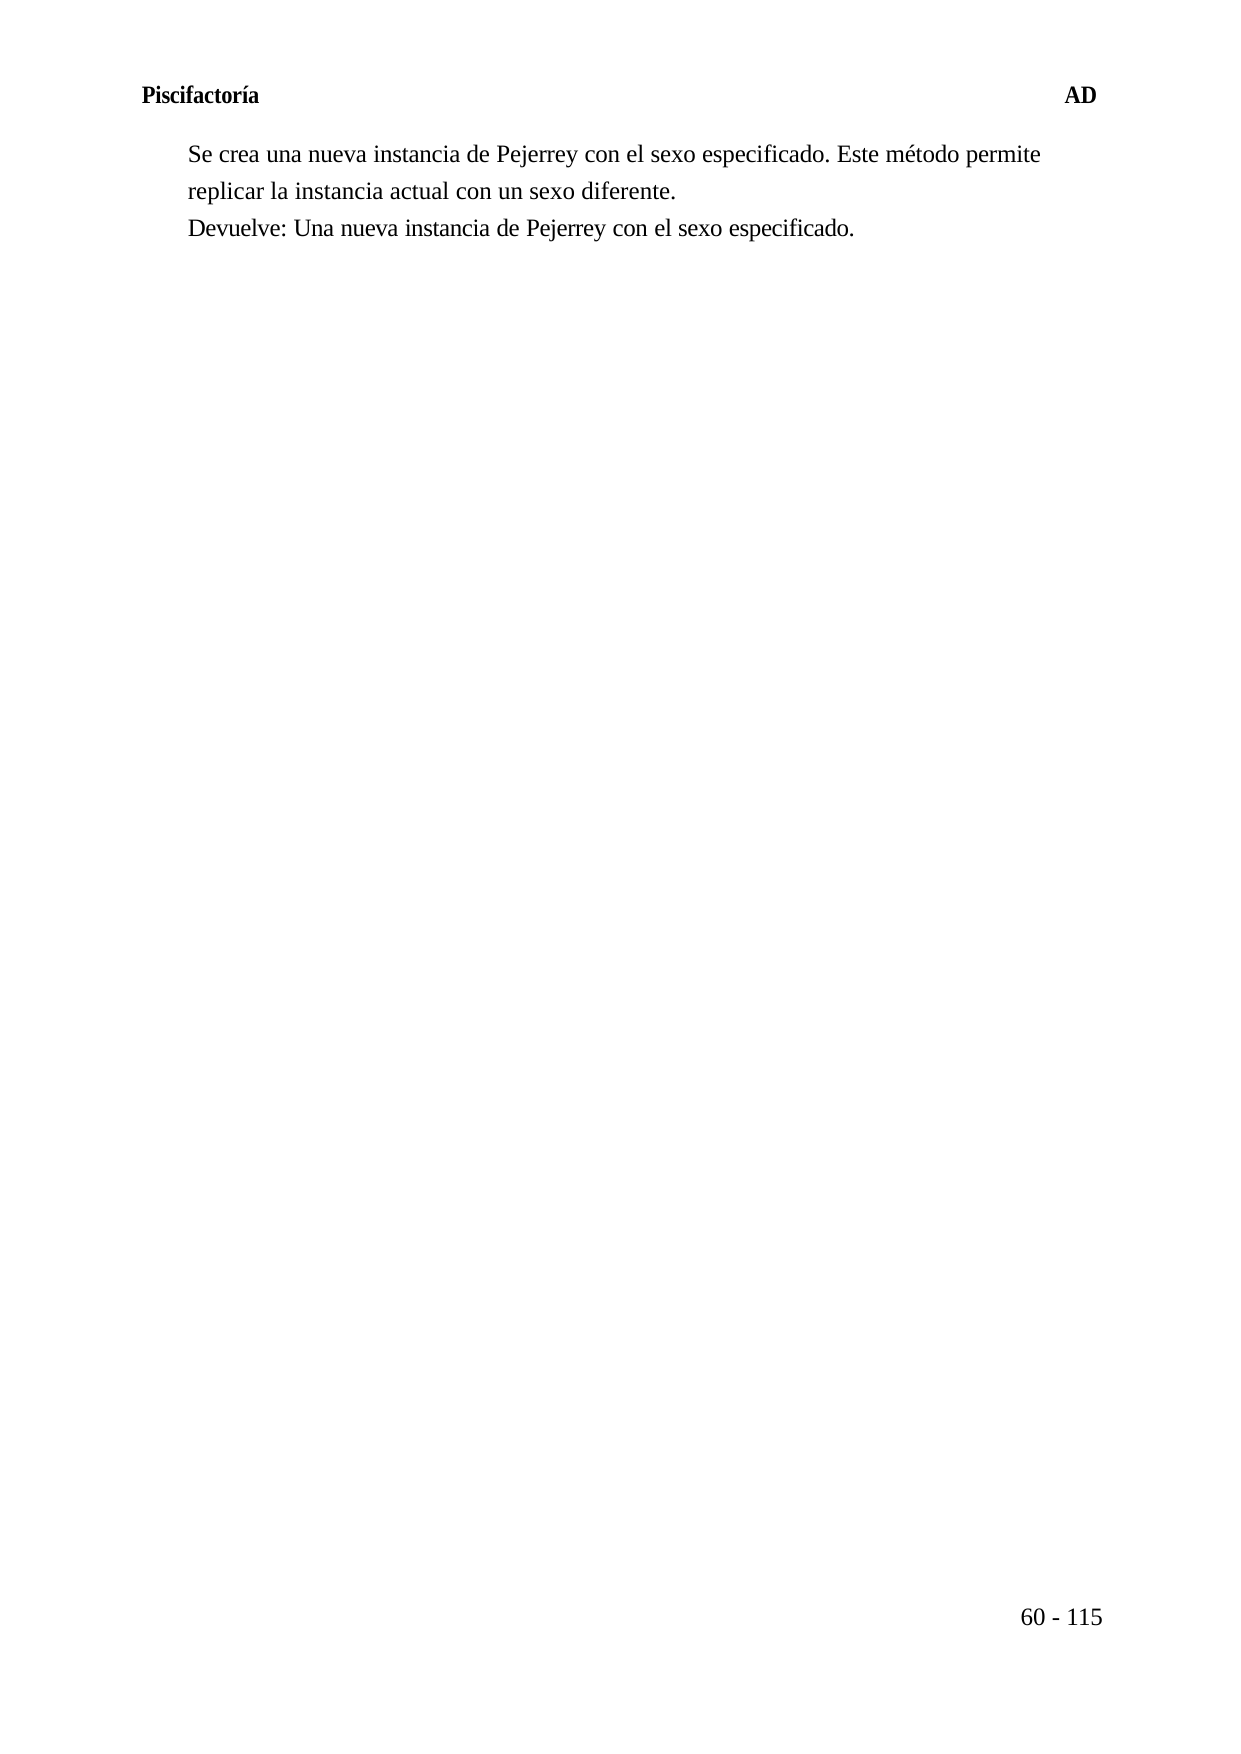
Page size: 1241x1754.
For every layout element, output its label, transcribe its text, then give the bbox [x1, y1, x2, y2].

text Se crea una nueva instancia de Pejerrey con el sexo especificado. Este método permite replicar la instancia actual con un sexo diferente. [188, 139, 1086, 205]
text Devuelve: Una nueva instancia de Pejerrey con el sexo especificado. [188, 213, 1103, 242]
